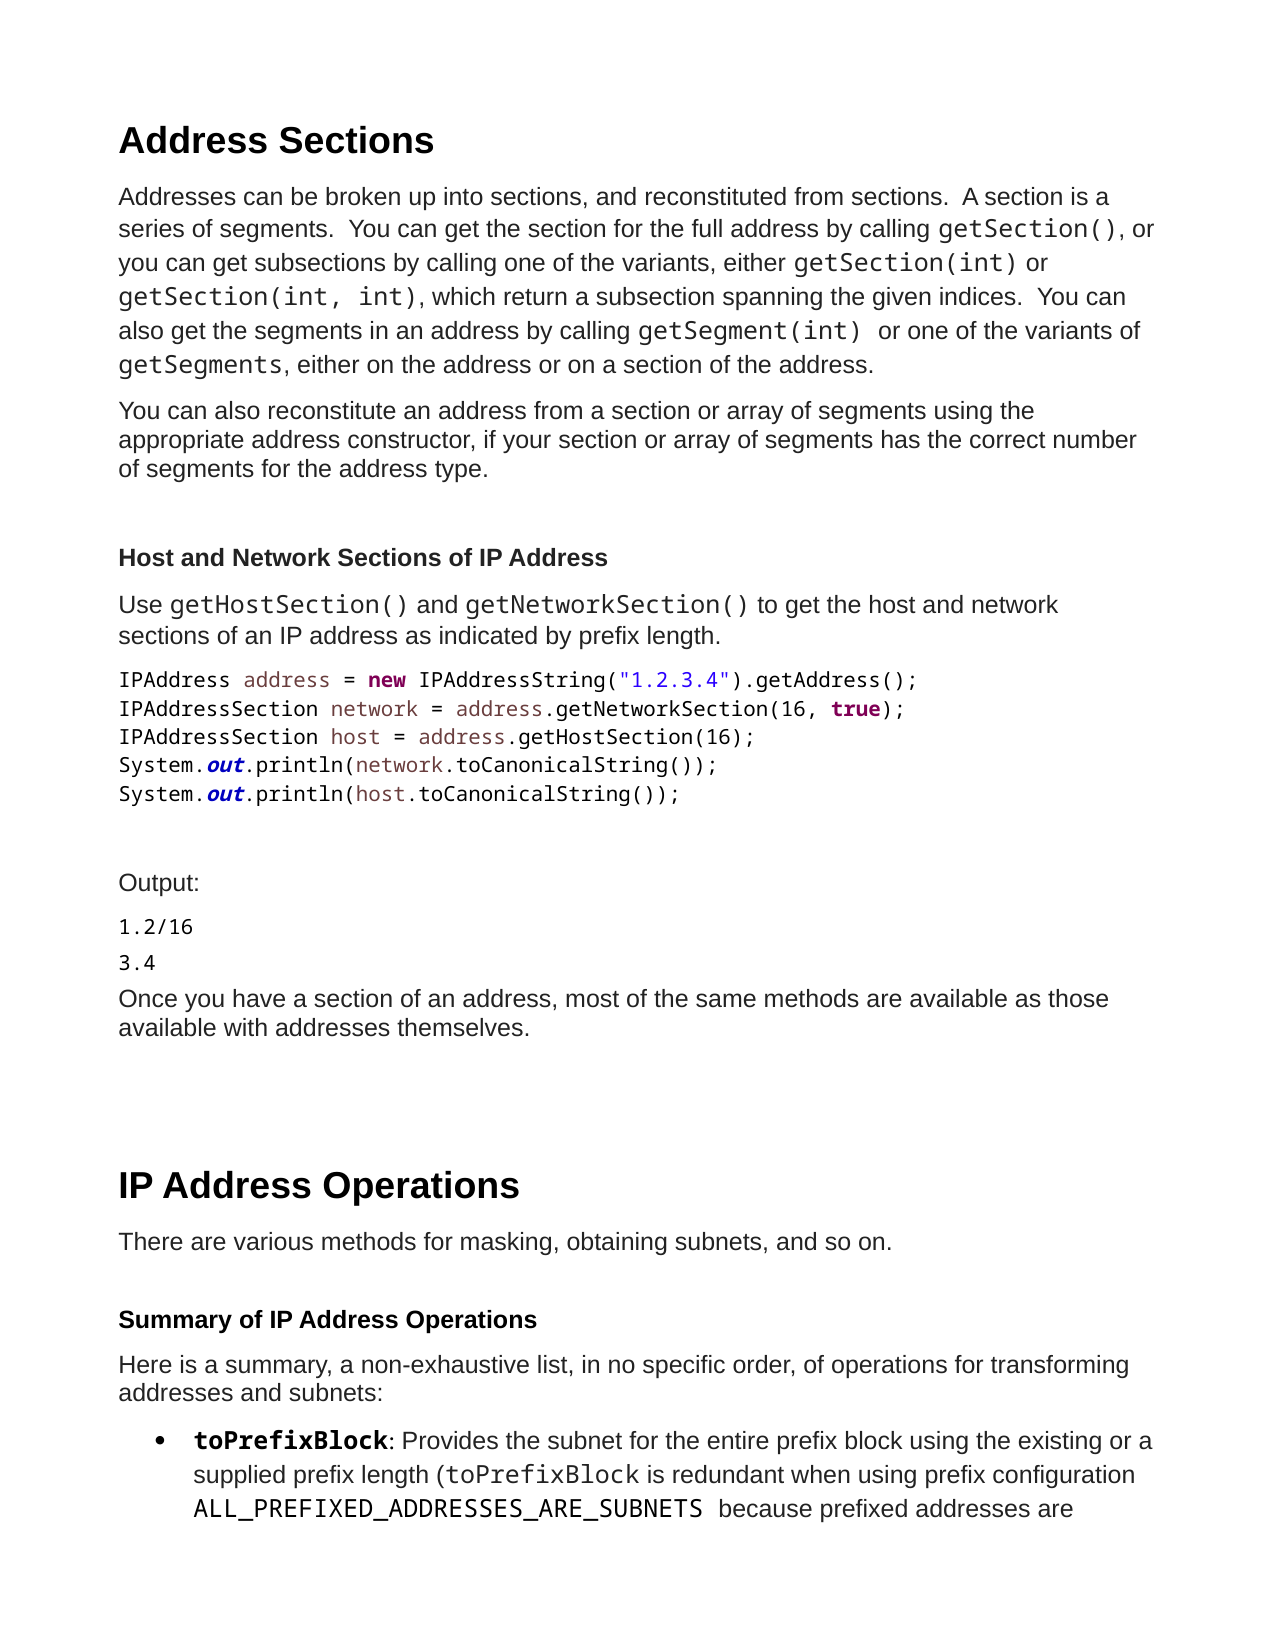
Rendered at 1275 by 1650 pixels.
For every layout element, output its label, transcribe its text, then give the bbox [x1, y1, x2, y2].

text Host and Network Sections of IP Address [118, 542, 1157, 571]
subtitle IP Address Operations [118, 1163, 1157, 1207]
text 3.4 [118, 948, 1157, 977]
text Summary of IP Address Operations [118, 1305, 1157, 1334]
subtitle Address Sections [118, 118, 1157, 161]
text Addresses can be broken up into sections, and reconstituted from sections. A section is a series of segments. You can get the section for the full address by calling getSection(), or you can get subsections by calling one of the variants, either getSection(int) or getSection(int, int), which return a subsection spanning the given indices. You can also get the segments in an address by calling getSegment(int) or one of the variants of getSegments, either on the address or on a section of the address. [118, 182, 1157, 381]
text You can also reconstitute an address from a section or array of segments using the appropriate address constructor, if your section or array of segments has the correct number of segments for the address type. [118, 396, 1157, 482]
text Once you have a section of an address, most of the same methods are available as those available with addresses themselves. [118, 984, 1157, 1042]
text Output: [118, 867, 1157, 896]
text 1.2/16 [118, 912, 1157, 940]
text There are various methods for masking, obtaining subnets, and so on. [118, 1227, 1157, 1256]
list toPrefixBlock: Provides the subnet for the entire prefix block using the existing or a supplied prefix length (toPrefixBlock is redundant when using prefix configuration ALL_PREFIXED_ADDRESSES_ARE_SUBNETS because prefixed addresses are [156, 1423, 1157, 1525]
text Use getHostSection() and getNetworkSection() to get the host and network sections of an IP address as indicated by prefix length. [118, 587, 1157, 650]
text Here is a summary, a non-exhaustive list, in no specific order, of operations for transforming addresses and subnets: [118, 1350, 1157, 1407]
text IPAddress address = new IPAddressString("1.2.3.4").getAddress(); IPAddressSection network = address.getNetworkSection(16, true); IPAddressSection host = address.getHostSection(16); System.out.println(network.toCanonicalString()); System.out.println(host.toCanonicalString()); [118, 665, 1157, 807]
